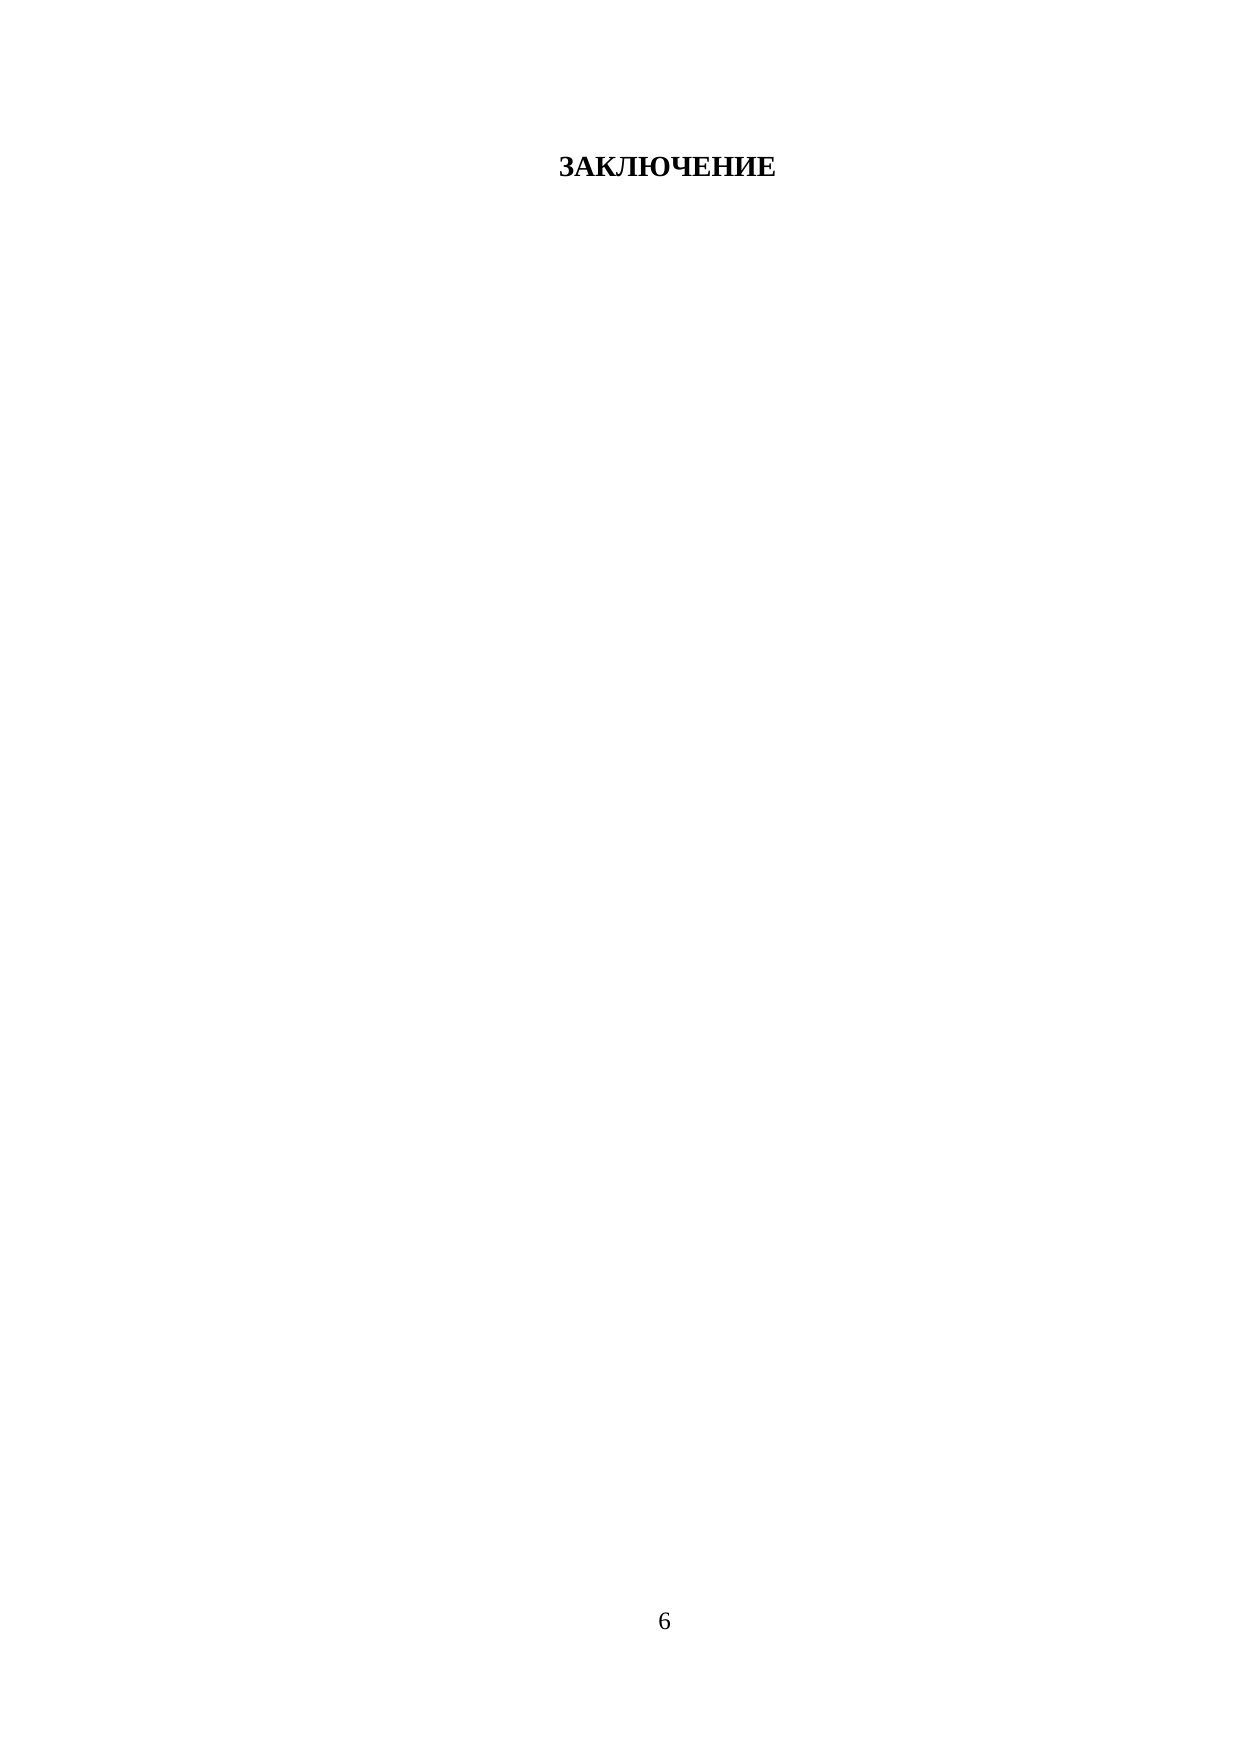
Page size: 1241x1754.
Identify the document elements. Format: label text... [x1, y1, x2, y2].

subtitle Заключение [183, 149, 1152, 182]
